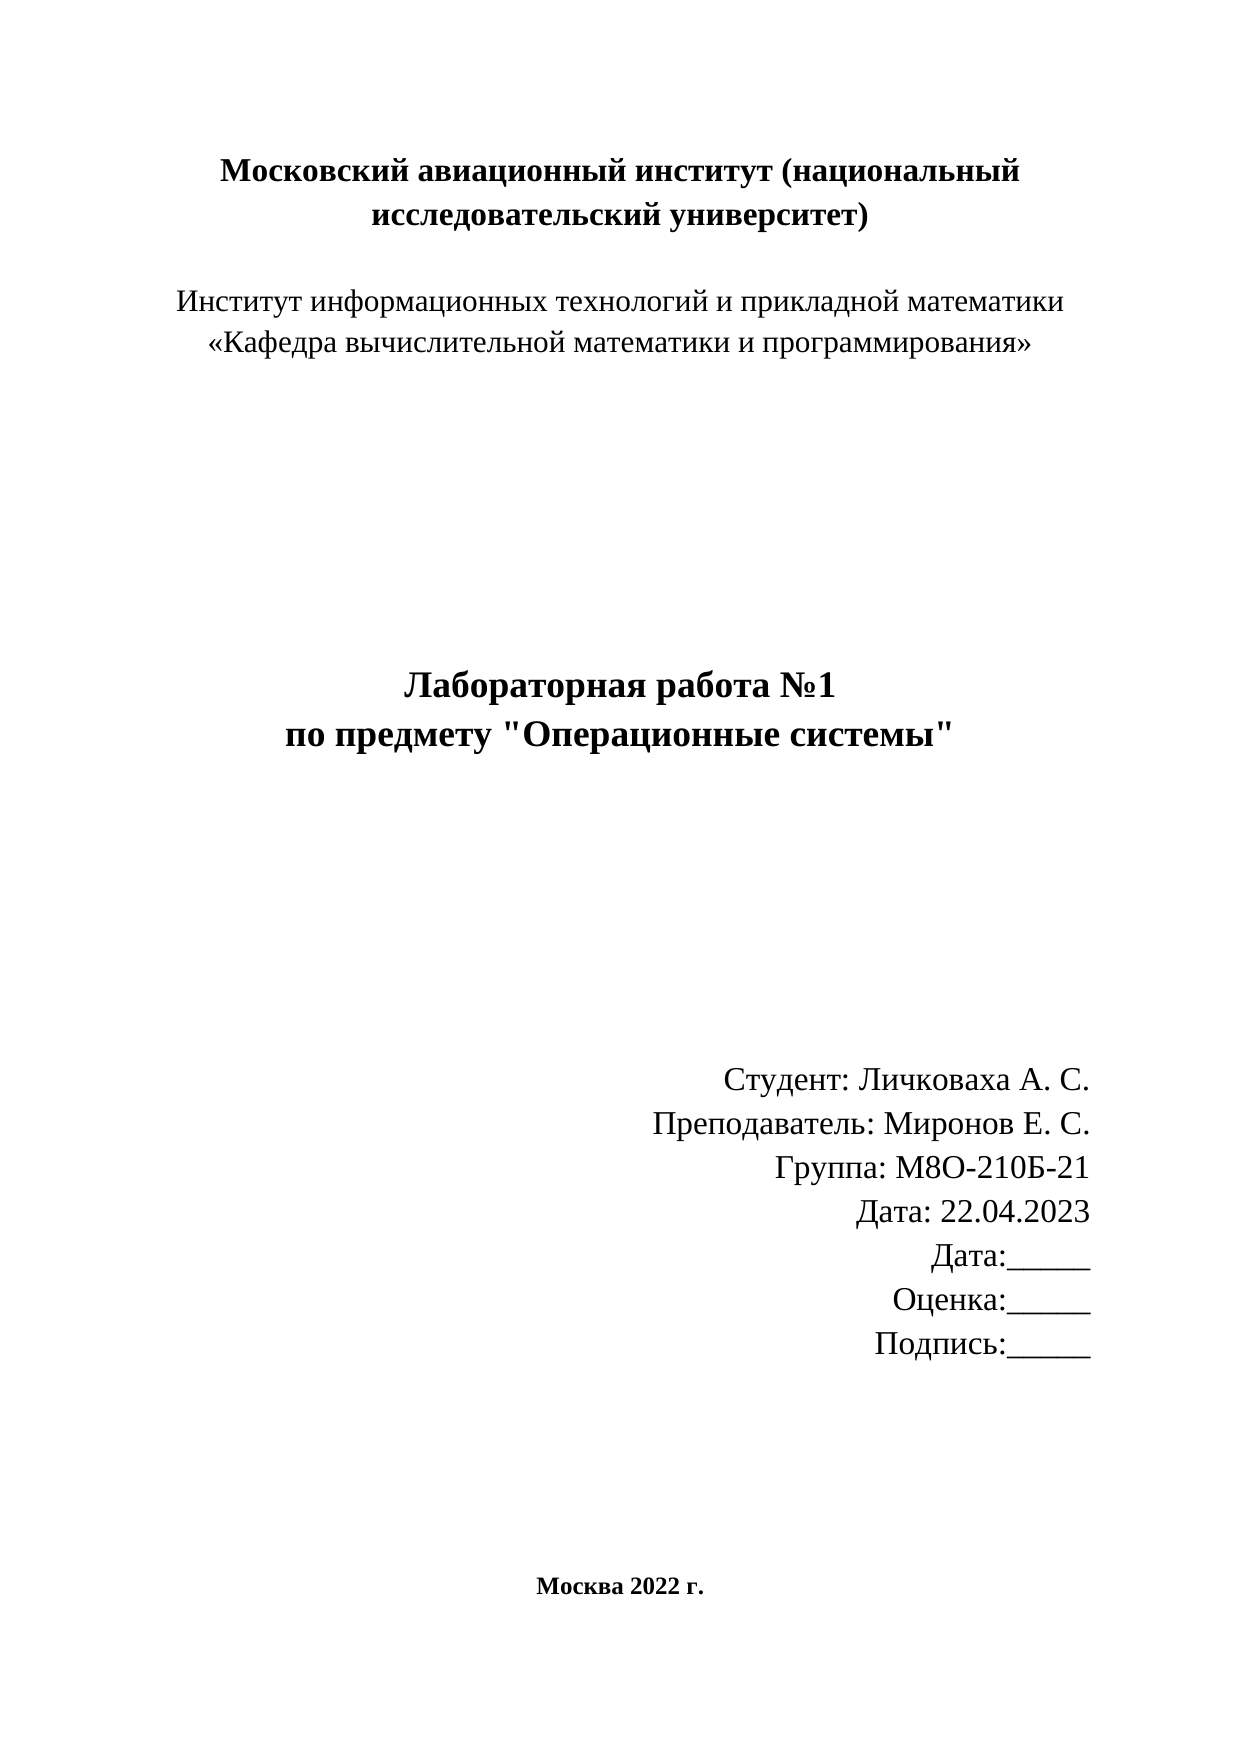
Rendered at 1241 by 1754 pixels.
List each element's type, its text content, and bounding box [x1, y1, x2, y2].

text по предмету "Oперационные системы" [150, 712, 1090, 755]
text Московский авиационный институт (национальный исследовательский университет) [150, 150, 1090, 232]
text Преподаватель: Миронов Е. С. [150, 1103, 1090, 1141]
text Оценка:_____ [150, 1279, 1090, 1317]
text Группа: М8О-210Б-21 [150, 1147, 1090, 1185]
text Лабораторная работа №1 [150, 662, 1090, 705]
text Студент: Личковаха А. С. [150, 1059, 1090, 1097]
text Институт информационных технологий и прикладной математики [150, 282, 1090, 318]
text Подпись:_____ [150, 1323, 1090, 1362]
text Дата: 22.04.2023 [150, 1191, 1090, 1229]
text «Кафедра вычислительной математики и программирования» [150, 323, 1090, 359]
text Дата:_____ [150, 1235, 1090, 1273]
